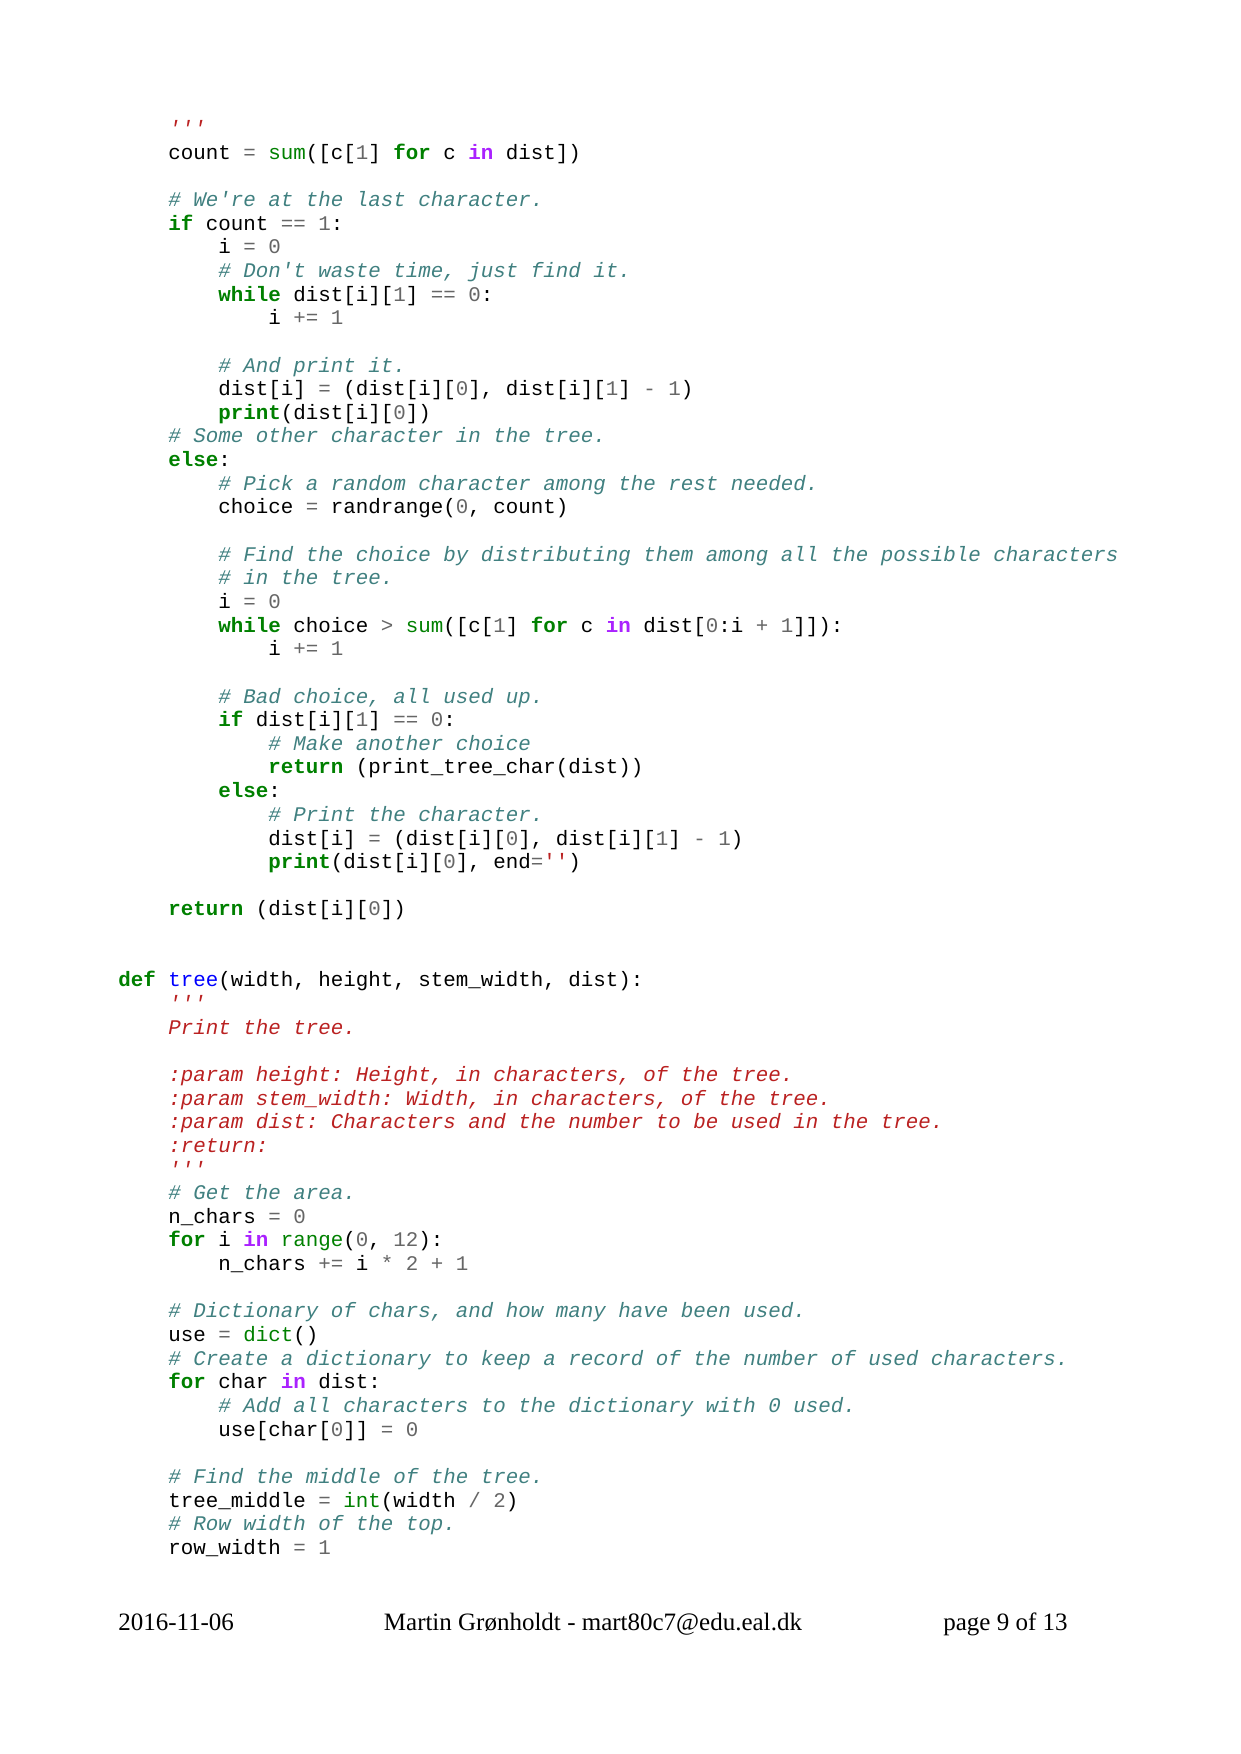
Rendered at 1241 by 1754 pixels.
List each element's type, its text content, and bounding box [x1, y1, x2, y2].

text ''' [118, 1158, 1122, 1182]
text ''' [118, 993, 1122, 1017]
text n_chars = 0 [118, 1206, 1122, 1229]
text choice = randrange(0, count) [118, 496, 1122, 520]
text else: [118, 780, 1122, 804]
text count = sum([c[1] for c in dist]) [118, 142, 1122, 165]
text for char in dist: [118, 1371, 1122, 1395]
text i += 1 [118, 638, 1122, 662]
text def tree(width, height, stem_width, dist): [118, 969, 1122, 993]
text if count == 1: [118, 213, 1122, 236]
text while dist[i][1] == 0: [118, 284, 1122, 307]
text for i in range(0, 12): [118, 1229, 1122, 1253]
text i = 0 [118, 591, 1122, 615]
text # Row width of the top. [118, 1513, 1122, 1537]
text dist[i] = (dist[i][0], dist[i][1] - 1) [118, 827, 1122, 851]
text row_width = 1 [118, 1537, 1122, 1561]
text # Dictionary of chars, and how many have been used. [118, 1300, 1122, 1324]
text # Add all characters to the dictionary with 0 used. [118, 1395, 1122, 1419]
text # Create a dictionary to keep a record of the number of used characters. [118, 1348, 1122, 1371]
text return (print_tree_char(dist)) [118, 757, 1122, 780]
text # Find the middle of the tree. [118, 1466, 1122, 1489]
text use = dict() [118, 1324, 1122, 1348]
text # Bad choice, all used up. [118, 686, 1122, 709]
text # Make another choice [118, 733, 1122, 757]
text use[char[0]] = 0 [118, 1419, 1122, 1442]
text ''' [118, 118, 1122, 142]
text # Some other character in the tree. [118, 426, 1122, 449]
text print(dist[i][0]) [118, 402, 1122, 426]
text print(dist[i][0], end='') [118, 851, 1122, 875]
text :return: [118, 1135, 1122, 1158]
text # We're at the last character. [118, 189, 1122, 213]
text while choice > sum([c[1] for c in dist[0:i + 1]]): [118, 615, 1122, 638]
text :param dist: Characters and the number to be used in the tree. [118, 1111, 1122, 1135]
text if dist[i][1] == 0: [118, 709, 1122, 733]
text # Print the character. [118, 804, 1122, 827]
text Print the tree. [118, 1017, 1122, 1040]
text tree_middle = int(width / 2) [118, 1489, 1122, 1513]
text n_chars += i * 2 + 1 [118, 1253, 1122, 1277]
text i = 0 [118, 236, 1122, 260]
text # And print it. [118, 354, 1122, 378]
text # Find the choice by distributing them among all the possible characters [118, 544, 1122, 567]
text else: [118, 449, 1122, 473]
text return (dist[i][0]) [118, 898, 1122, 922]
text # Don't waste time, just find it. [118, 260, 1122, 284]
text dist[i] = (dist[i][0], dist[i][1] - 1) [118, 378, 1122, 402]
text # Pick a random character among the rest needed. [118, 473, 1122, 496]
text i += 1 [118, 307, 1122, 331]
text # Get the area. [118, 1182, 1122, 1206]
text :param stem_width: Width, in characters, of the tree. [118, 1088, 1122, 1111]
text # in the tree. [118, 567, 1122, 591]
text :param height: Height, in characters, of the tree. [118, 1064, 1122, 1088]
